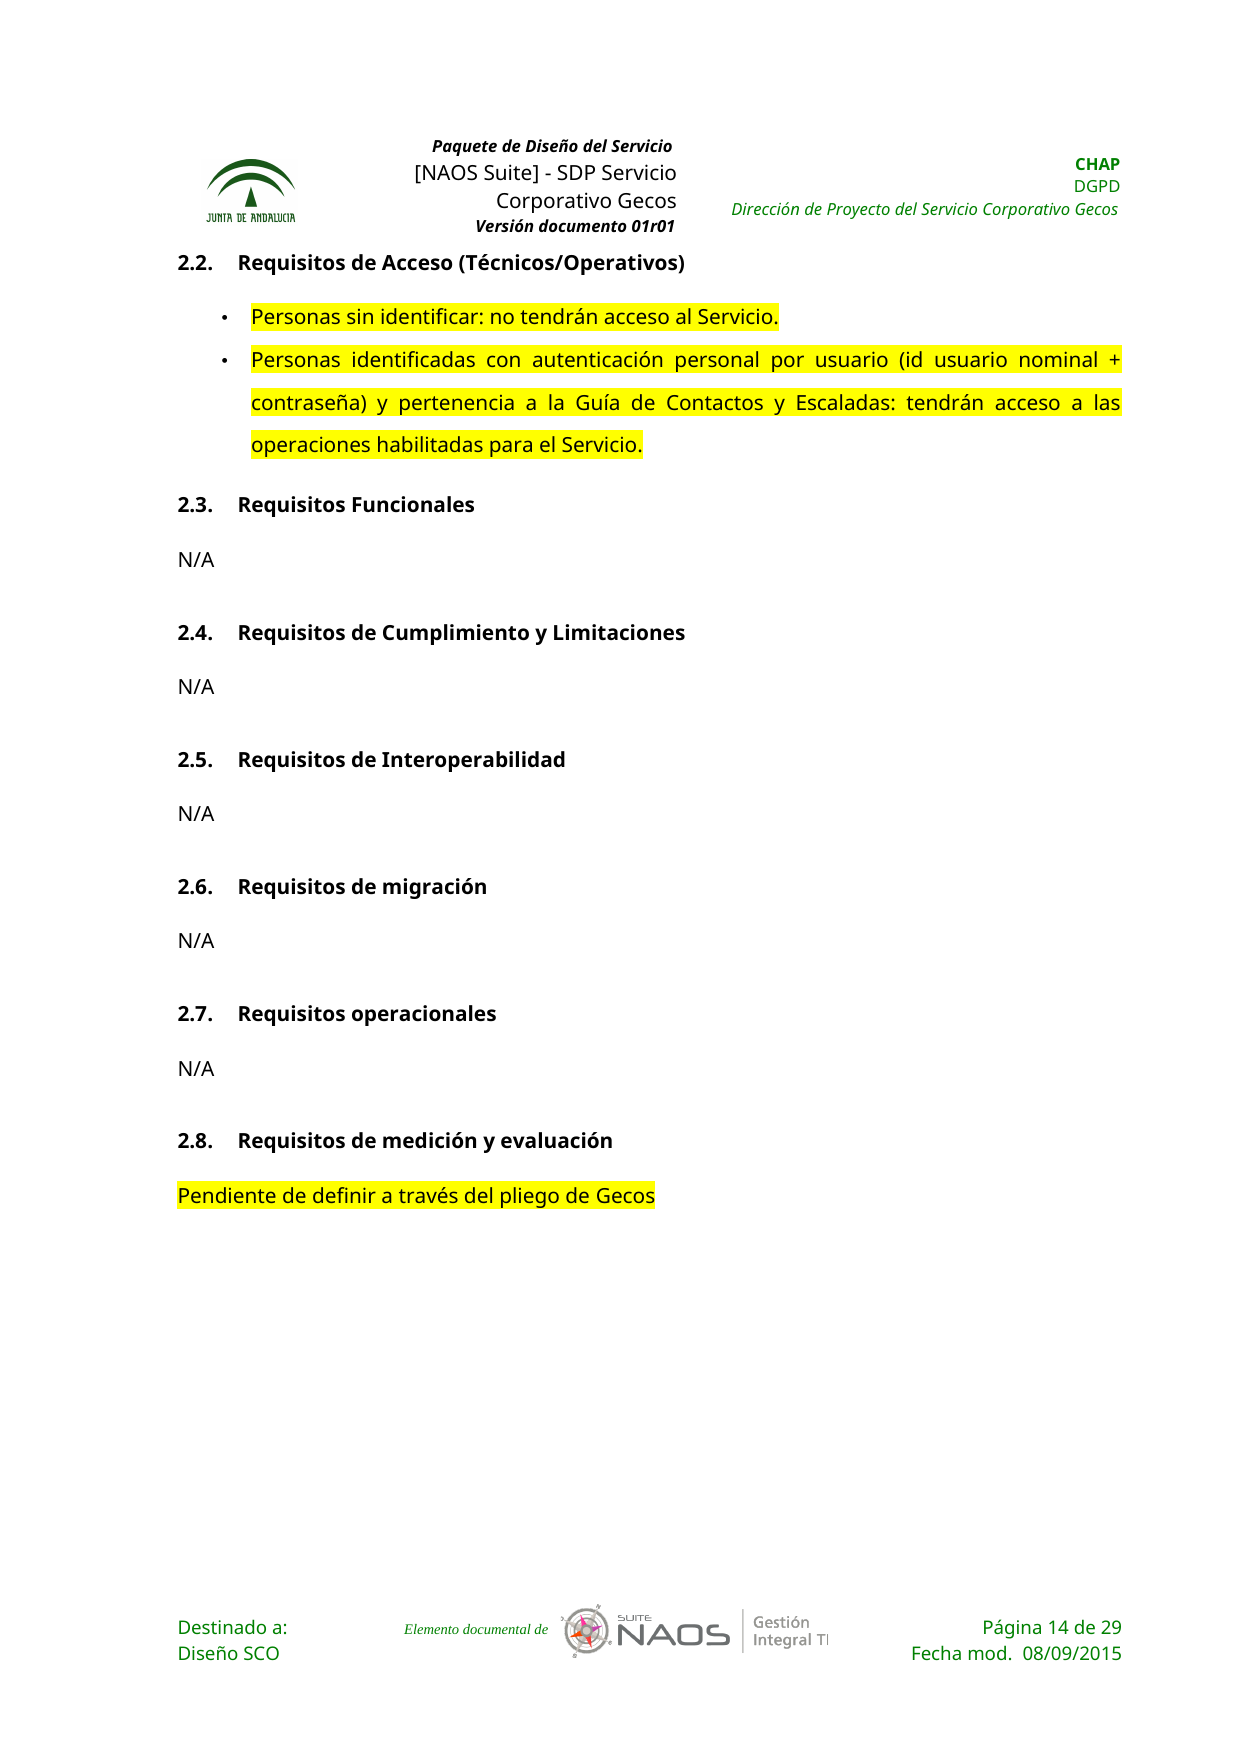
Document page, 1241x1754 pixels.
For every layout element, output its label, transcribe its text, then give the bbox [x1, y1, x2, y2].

subtitle Requisitos de migración [177, 872, 1122, 901]
list Personas identificadas con autenticación personal por usuario (id usuario nominal + contraseña) y pertenencia a la Guía de Contactos y Escaladas: tendrán acceso a las operaciones habilitadas para el Servicio. [221, 345, 1122, 459]
subtitle Requisitos operacionales [177, 999, 1122, 1028]
subtitle Requisitos de Acceso (Técnicos/Operativos) [177, 248, 1122, 277]
text N/A [177, 672, 1122, 701]
text N/A [177, 1054, 1122, 1082]
subtitle Requisitos de medición y evaluación [177, 1127, 1122, 1155]
subtitle Requisitos de Interoperabilidad [177, 745, 1122, 773]
text Pendiente de definir a través del pliego de Gecos [177, 1181, 1122, 1209]
text N/A [177, 927, 1122, 955]
text N/A [177, 799, 1122, 828]
subtitle Requisitos de Cumplimiento y Limitaciones [177, 618, 1122, 646]
picture [560, 1604, 829, 1658]
text N/A [177, 545, 1122, 573]
list Personas sin identificar: no tendrán acceso al Servicio. [221, 302, 1122, 331]
picture [201, 159, 298, 226]
subtitle Requisitos Funcionales [177, 491, 1122, 519]
